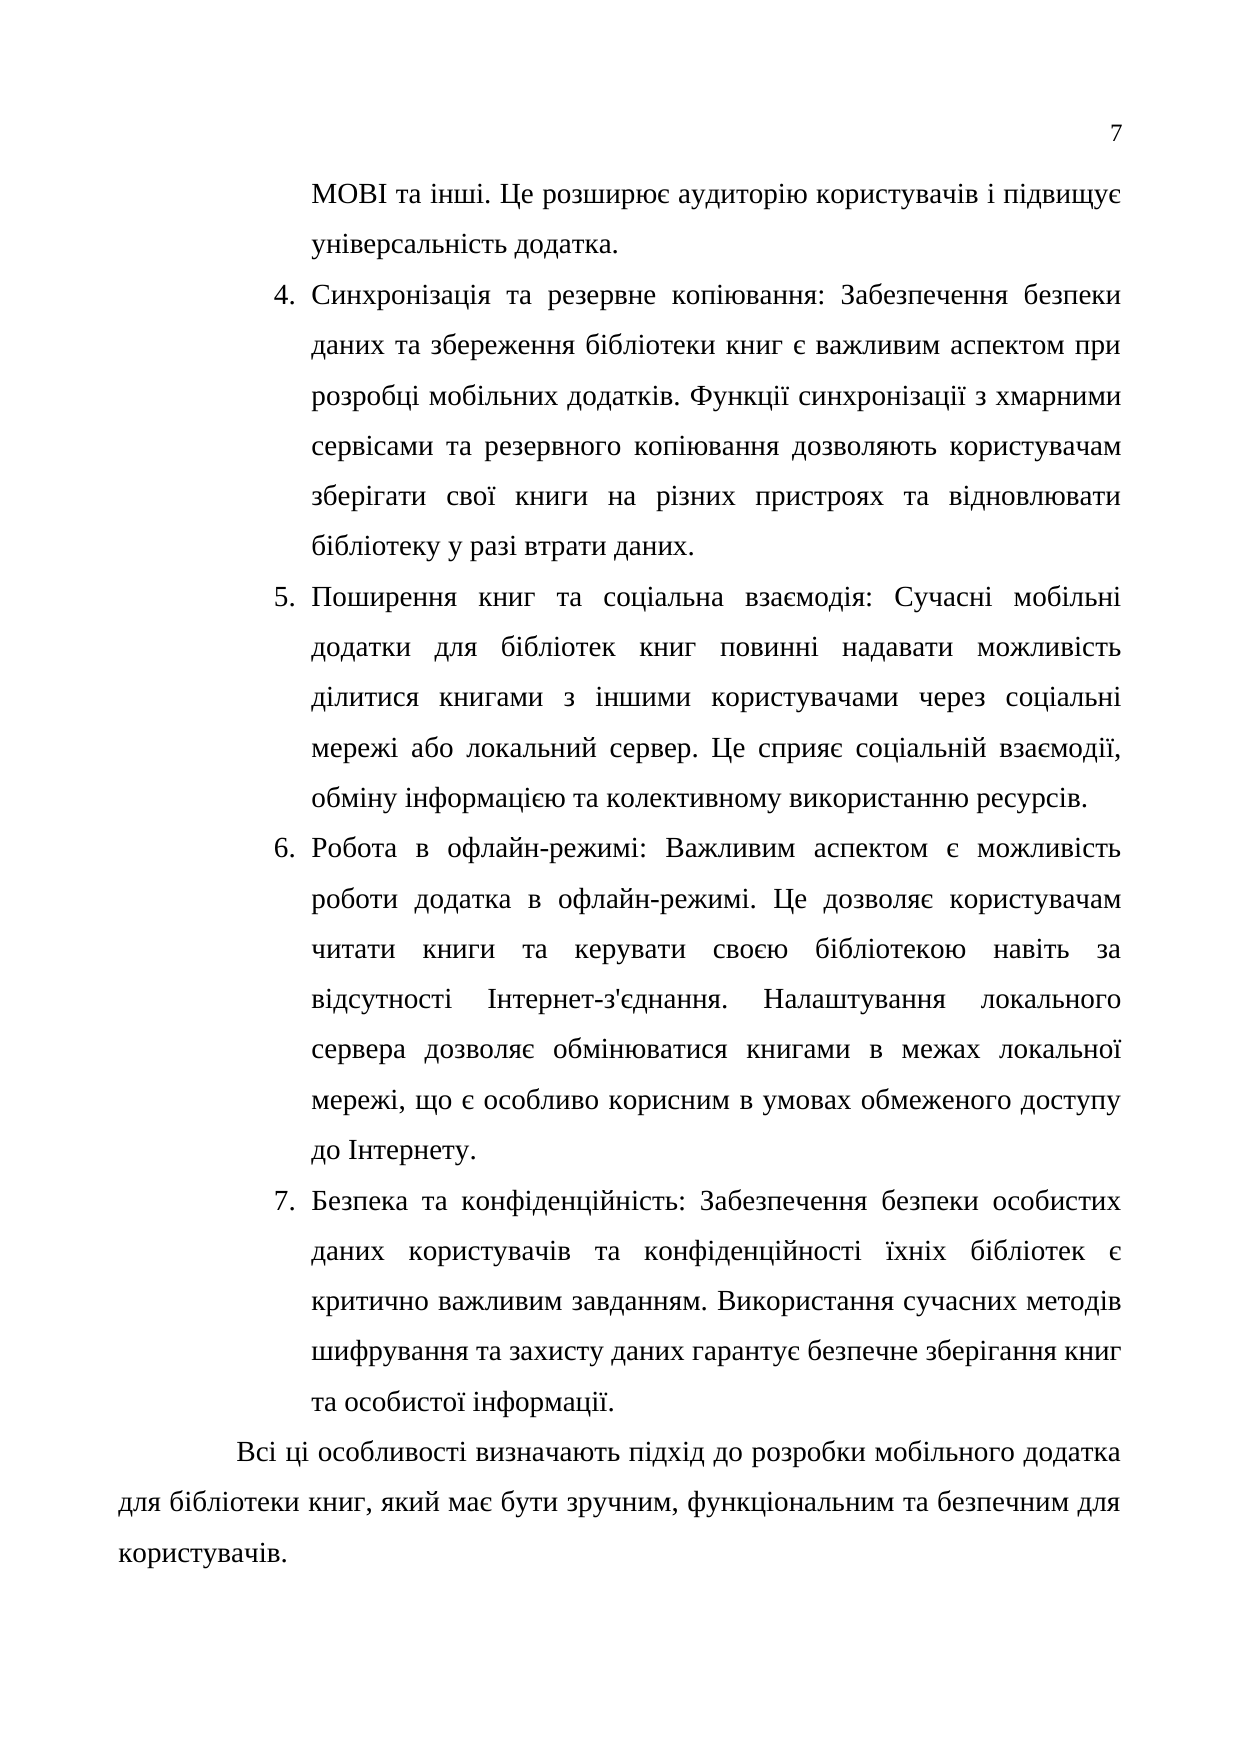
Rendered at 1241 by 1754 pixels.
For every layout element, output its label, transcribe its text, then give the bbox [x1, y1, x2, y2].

list Робота в офлайн-режимі: Важливим аспектом є можливість роботи додатка в офлайн-режимі. Це дозволяє користувачам читати книги та керувати своєю бібліотекою навіть за відсутності Інтернет-з'єднання. Налаштування локального сервера дозволяє обмінюватися книгами в межах локальної мережі, що є особливо корисним в умовах обмеженого доступу до Інтернету. [274, 830, 1122, 1166]
list MOBI та інші. Це розширює аудиторію користувачів і підвищує універсальність додатка. [274, 176, 1122, 260]
text Всі ці особливості визначають підхід до розробки мобільного додатка для бібліотеки книг, який має бути зручним, функціональним та безпечним для користувачів. [118, 1434, 1122, 1568]
list Поширення книг та соціальна взаємодія: Сучасні мобільні додатки для бібліотек книг повинні надавати можливість ділитися книгами з іншими користувачами через соціальні мережі або локальний сервер. Це сприяє соціальній взаємодії, обміну інформацією та колективному використанню ресурсів. [274, 579, 1122, 814]
list Синхронізація та резервне копіювання: Забезпечення безпеки даних та збереження бібліотеки книг є важливим аспектом при розробці мобільних додатків. Функції синхронізації з хмарними сервісами та резервного копіювання дозволяють користувачам зберігати свої книги на різних пристроях та відновлювати бібліотеку у разі втрати даних. [274, 277, 1122, 562]
list Безпека та конфіденційність: Забезпечення безпеки особистих даних користувачів та конфіденційності їхніх бібліотек є критично важливим завданням. Використання сучасних методів шифрування та захисту даних гарантує безпечне зберігання книг та особистої інформації. [274, 1183, 1122, 1417]
